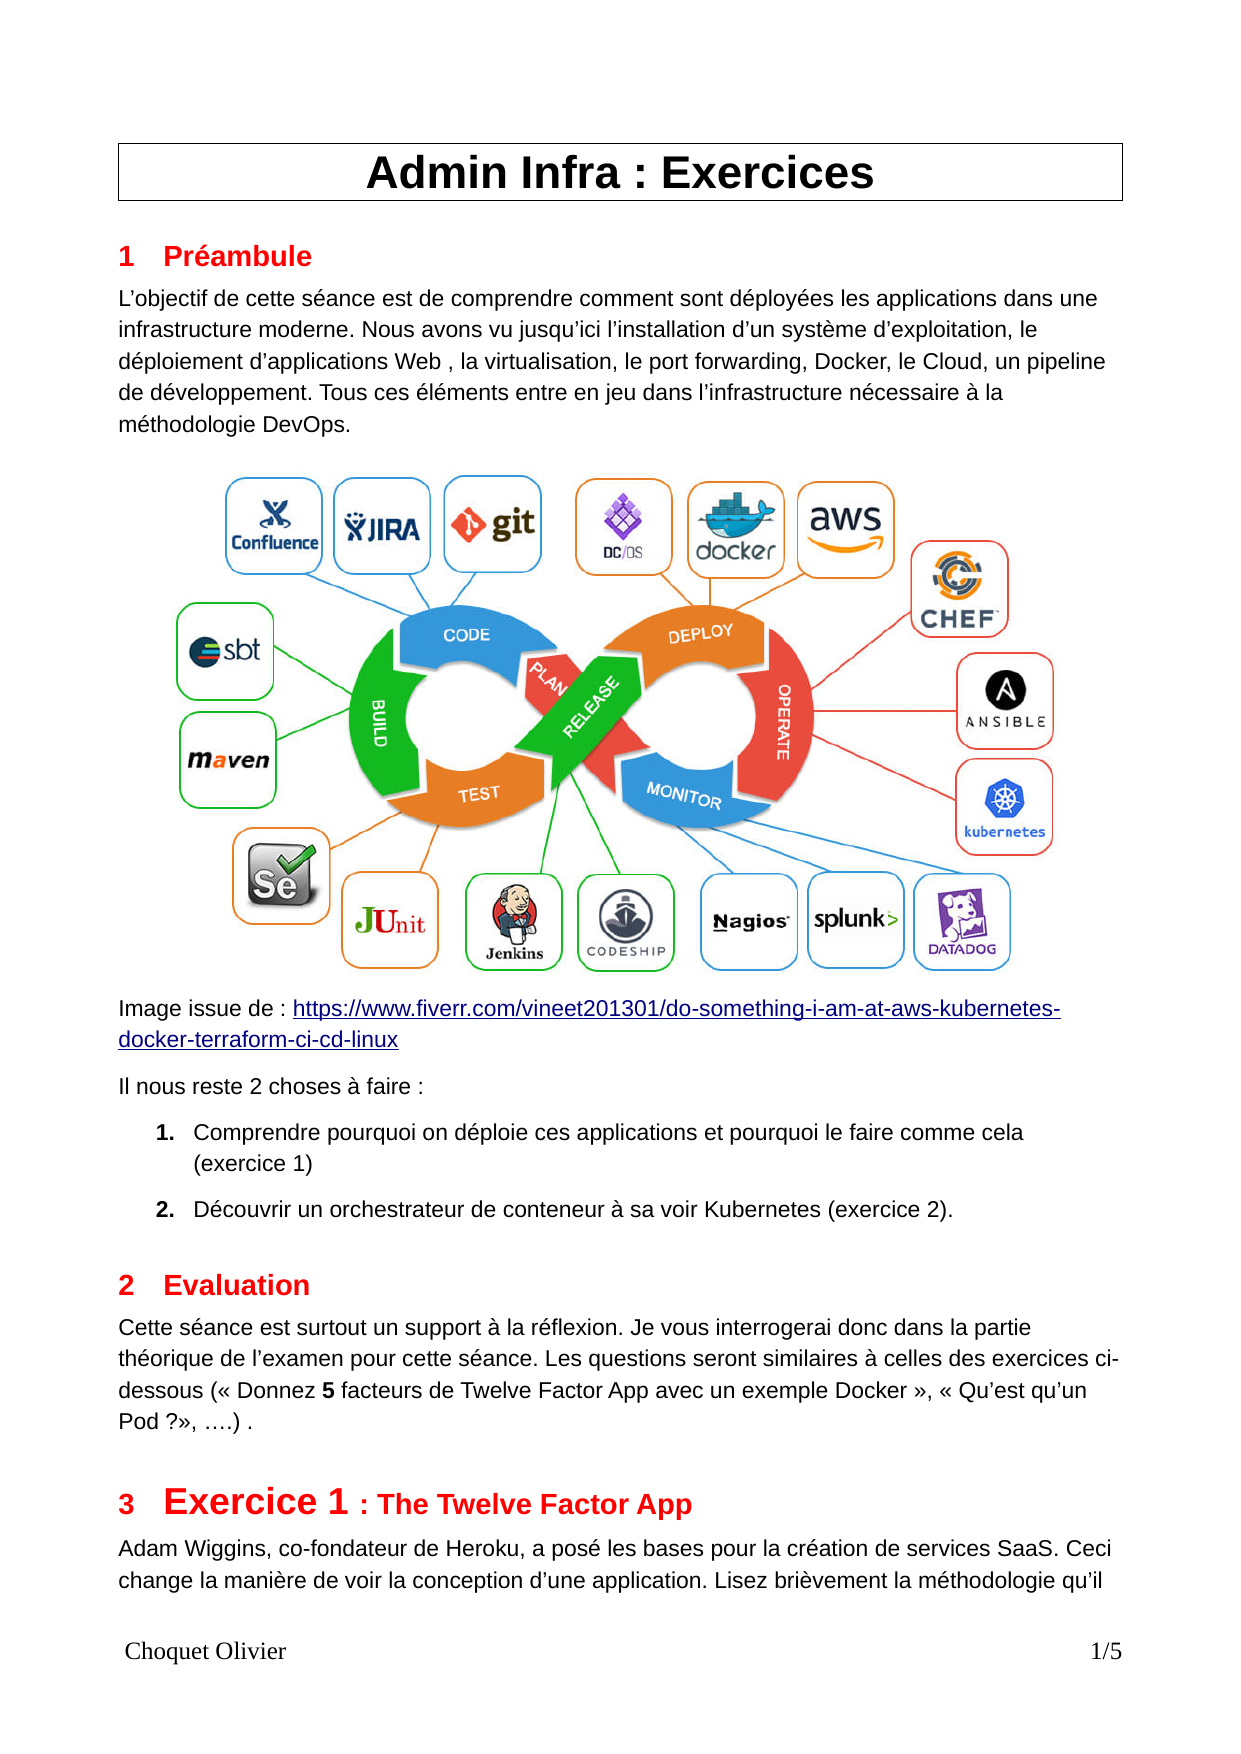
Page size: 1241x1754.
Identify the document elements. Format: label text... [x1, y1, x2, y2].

text L’objectif de cette séance est de comprendre comment sont déployées les applications dans une infrastructure moderne. Nous avons vu jusqu’ici l’installation d’un système d’exploitation, le déploiement d’applications Web , la virtualisation, le port forwarding, Docker, le Cloud, un pipeline de développement. Tous ces éléments entre en jeu dans l’infrastructure nécessaire à la méthodologie DevOps. [118, 284, 1122, 437]
subtitle Evaluation [118, 1268, 1122, 1301]
list Comprendre pourquoi on déploie ces applications et pourquoi le faire comme cela (exercice 1) [156, 1119, 1122, 1177]
text Image issue de : https://www.fiverr.com/vineet201301/do-something-i-am-at-aws-kubernetes-docker-terraform-ci-cd-linux [118, 990, 1122, 1053]
text Cette séance est surtout un support à la réflexion. Je vous interrogerai donc dans la partie théorique de l’examen pour cette séance. Les questions seront similaires à celles des exercices ci-dessous (« Donnez 5 facteurs de Twelve Factor App avec un exemple Docker », « Qu’est qu’un Pod ?», ….) . [118, 1314, 1122, 1435]
subtitle Exercice 1 : The Twelve Factor App [118, 1479, 1122, 1523]
text Admin Infra : Exercices [119, 144, 1122, 200]
list Découvrir un orchestrateur de conteneur à sa voir Kubernetes (exercice 2). [156, 1196, 1122, 1223]
subtitle Préambule [118, 238, 1122, 272]
text Adam Wiggins, co-fondateur de Heroku, a posé les bases pour la création de services SaaS. Ceci change la manière de voir la conception d’une application. Lisez brièvement la méthodologie qu’il [118, 1535, 1122, 1593]
text Il nous reste 2 choses à faire : [118, 1073, 1122, 1099]
